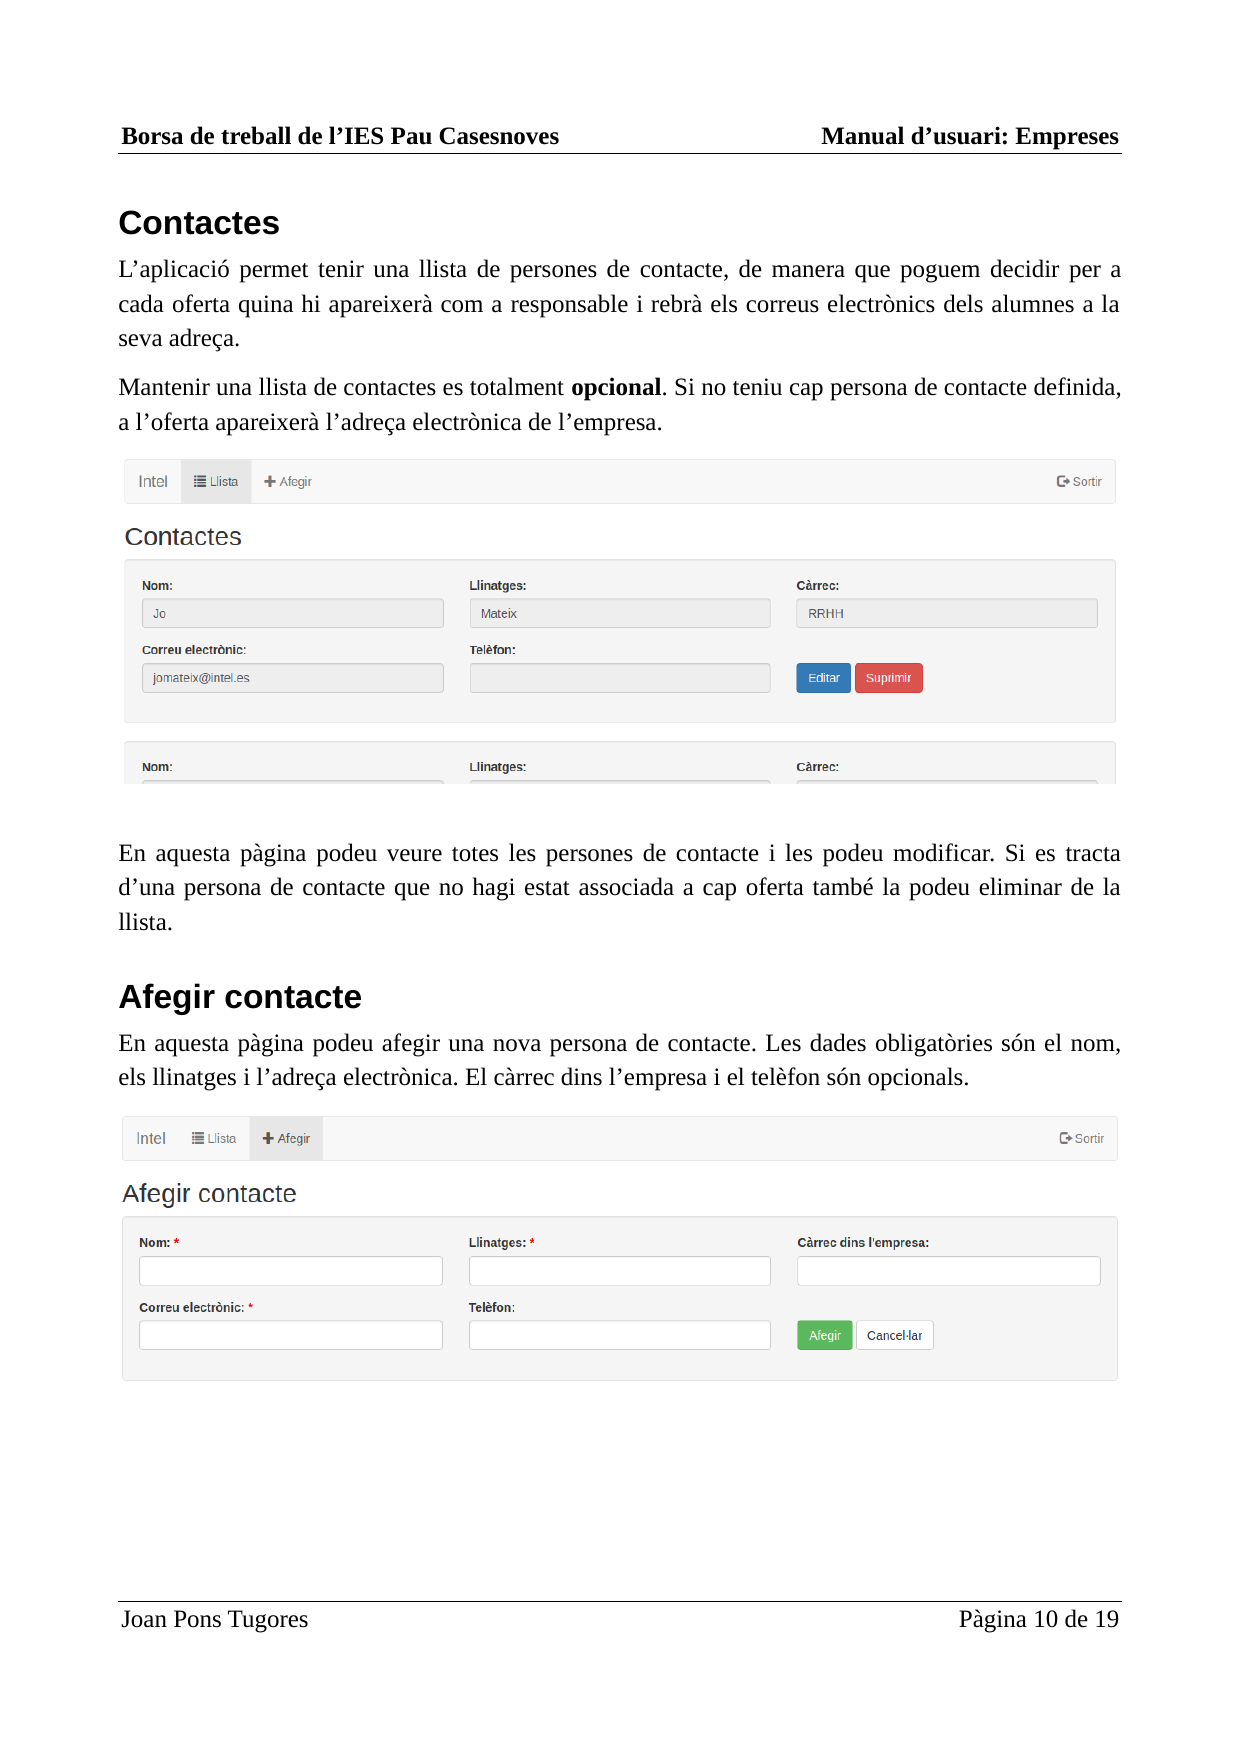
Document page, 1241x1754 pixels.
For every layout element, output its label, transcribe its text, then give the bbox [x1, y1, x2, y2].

picture [118, 455, 1123, 784]
subtitle Afegir contacte [118, 977, 1122, 1016]
text En aquesta pàgina podeu veure totes les persones de contacte i les podeu modificar. Si es tracta d’una persona de contacte que no hagi estat associada a cap oferta també la podeu eliminar de la llista. [118, 838, 1122, 936]
text L’aplicació permet tenir una llista de persones de contacte, de manera que poguem decidir per a cada oferta quina hi apareixerà com a responsable i rebrà els correus electrònics dels alumnes a la seva adreça. [118, 254, 1122, 352]
text En aquesta pàgina podeu afegir una nova persona de contacte. Les dades obligatòries són el nom, els llinatges i l’adreça electrònica. El càrrec dins l’empresa i el telèfon són opcionals. [118, 1028, 1122, 1091]
subtitle Contactes [118, 203, 1122, 242]
picture [118, 1111, 1123, 1390]
text Mantenir una llista de contactes es totalment opcional. Si no teniu cap persona de contacte definida, a l’oferta apareixerà l’adreça electrònica de l’empresa. [118, 372, 1122, 436]
